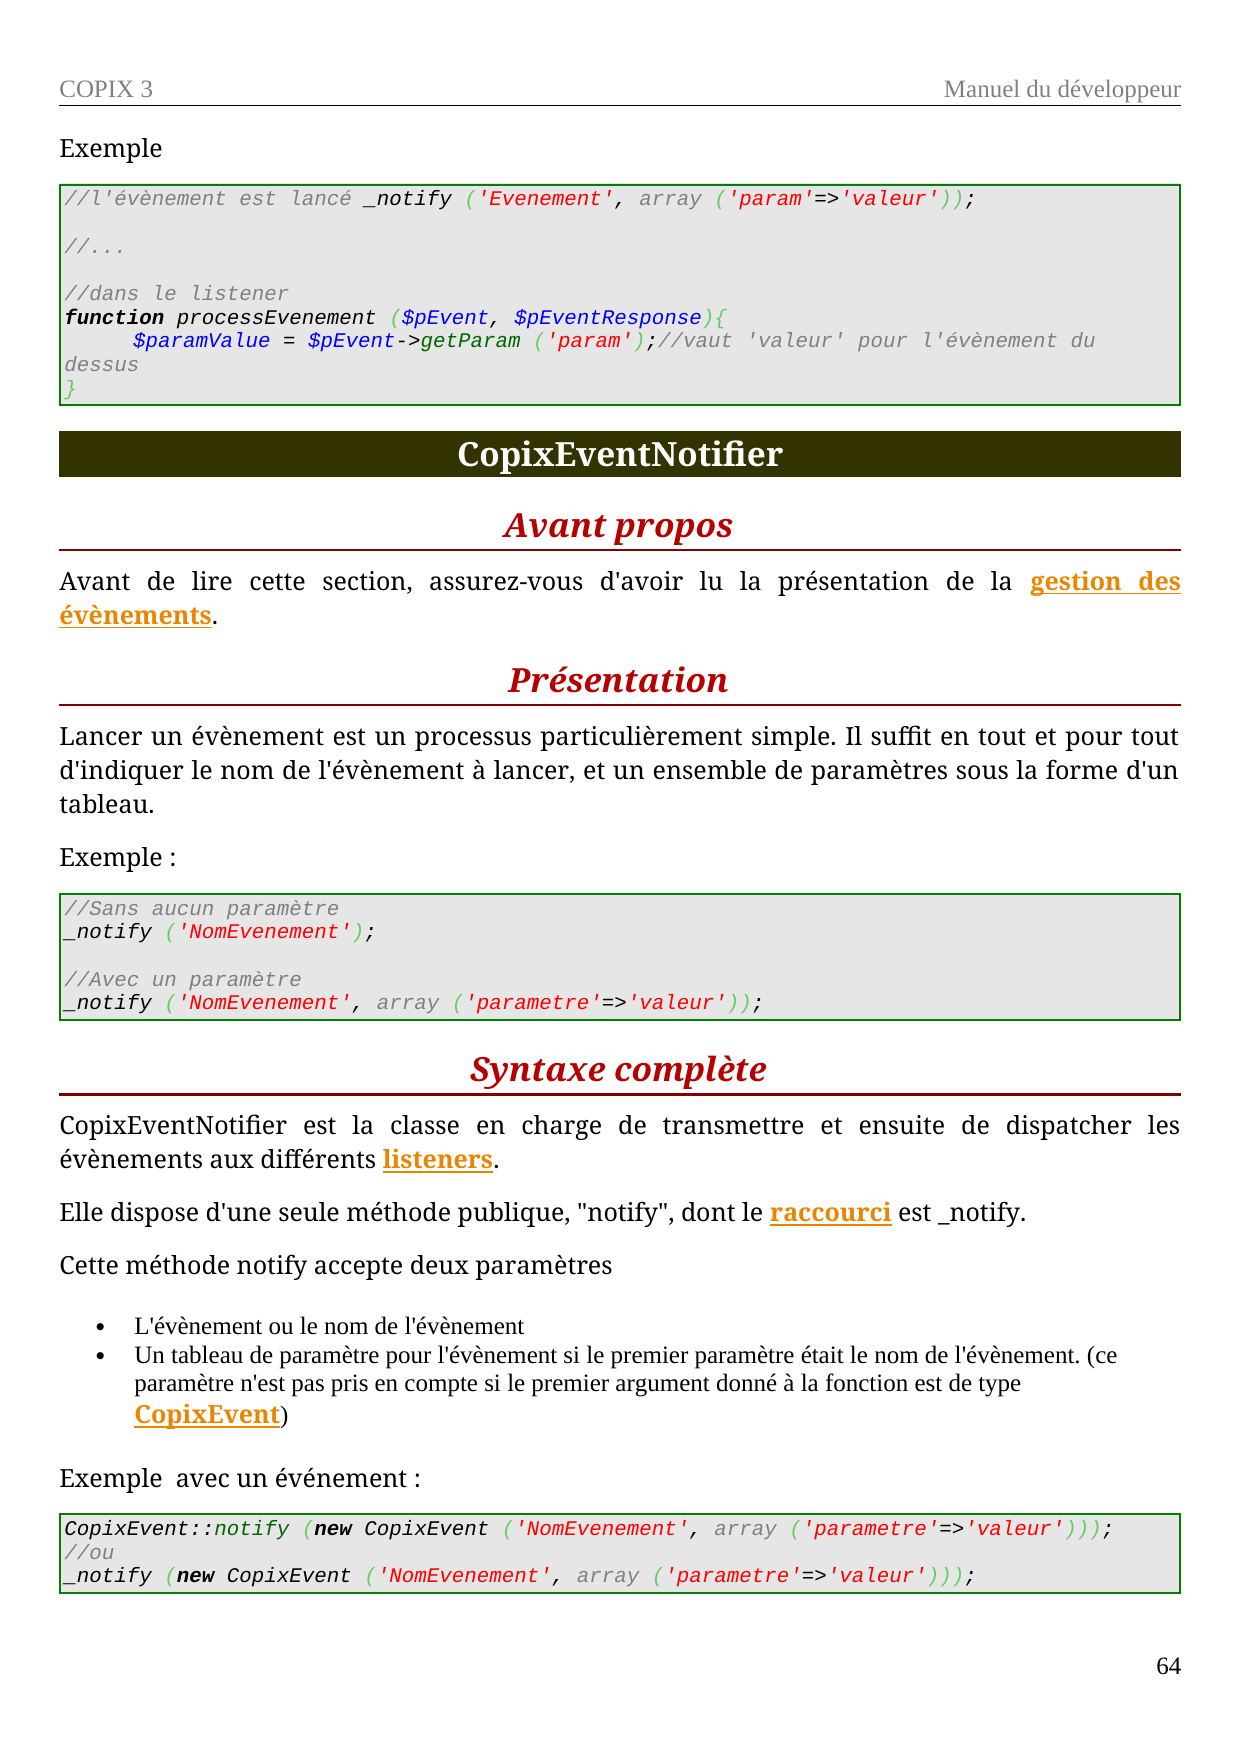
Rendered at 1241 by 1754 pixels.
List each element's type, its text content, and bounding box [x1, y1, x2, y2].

text function processEvenement ($pEvent, $pEventResponse){ [61, 302, 1179, 325]
text //Sans aucun paramètre [61, 895, 1179, 916]
text //l'évènement est lancé _notify ('Evenement', array ('param'=>'valeur')); [61, 186, 1179, 207]
text CopixEvent::notify (new CopixEvent ('NomEvenement', array ('parametre'=>'valeur'))); [61, 1515, 1179, 1537]
text Lancer un évènement est un processus particulièrement simple. Il suffit en tout et pour tout d'indiquer le nom de l'évènement à lancer, et un ensemble de paramètres sous la forme d'un tableau. [59, 719, 1181, 821]
subtitle CopixEventNotifier [59, 431, 1181, 477]
list L'évènement ou le nom de l'évènement [97, 1311, 1181, 1340]
text //... [61, 231, 1179, 254]
subtitle Syntaxe complète [59, 1046, 1181, 1093]
text _notify ('NomEvenement', array ('parametre'=>'valeur')); [61, 987, 1179, 1019]
text Elle dispose d'une seule méthode publique, "notify", dont le raccourci est _notify. [59, 1195, 1181, 1229]
text Cette méthode notify accepte deux paramètres [59, 1248, 1181, 1282]
text Exemple avec un événement : [59, 1460, 1181, 1494]
text //Avec un paramètre [61, 964, 1179, 987]
text _notify (new CopixEvent ('NomEvenement', array ('parametre'=>'valeur'))); [61, 1561, 1179, 1592]
text Avant de lire cette section, assurez-vous d'avoir lu la présentation de la gestion des évènements. [59, 564, 1181, 632]
subtitle Présentation [59, 657, 1181, 704]
list Un tableau de paramètre pour l'évènement si le premier paramètre était le nom de l'évènement. (ce paramètre n'est pas pris en compte si le premier argument donné à la fonction est de type CopixEvent) [97, 1340, 1181, 1431]
text CopixEventNotifier est la classe en charge de transmettre et ensuite de dispatcher les évènements aux différents listeners. [59, 1108, 1181, 1176]
text //ou [61, 1537, 1179, 1561]
text Exemple : [59, 840, 1181, 874]
text Exemple [59, 131, 1181, 165]
subtitle Avant propos [59, 502, 1181, 549]
text _notify ('NomEvenement'); [61, 916, 1179, 940]
text $paramValue = $pEvent->getParam ('param');//vaut 'valeur' pour l'évènement du dessus [61, 325, 1179, 373]
text } [61, 373, 1179, 404]
text //dans le listener [61, 278, 1179, 302]
